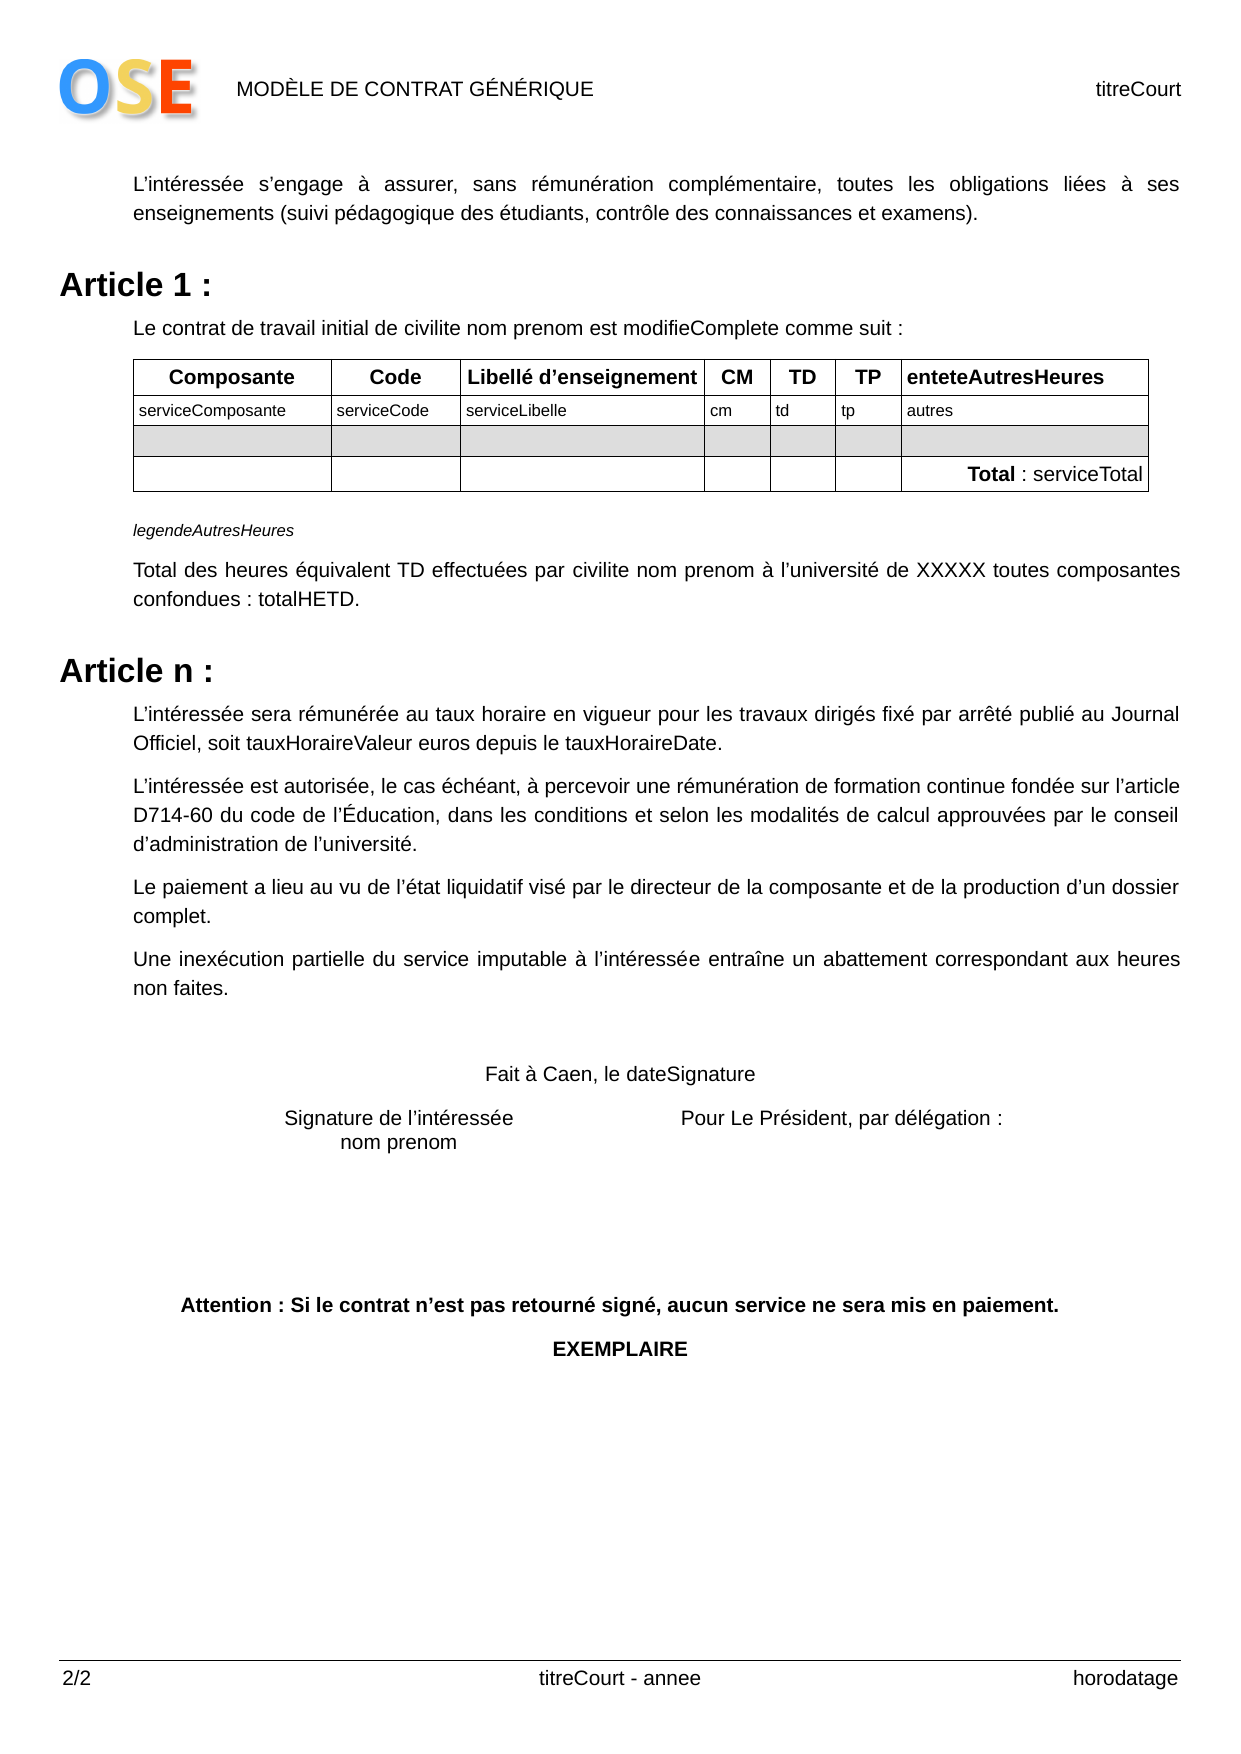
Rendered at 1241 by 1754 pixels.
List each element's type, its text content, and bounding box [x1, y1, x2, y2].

table_cell [134, 457, 331, 491]
table_header Signature de l’intéressée nom prenom [177, 1106, 620, 1168]
table_cell serviceComposante [134, 396, 331, 425]
table_cell [836, 457, 901, 491]
table_cell tp [836, 396, 901, 425]
table_cell [461, 457, 704, 491]
table_header Code [332, 360, 460, 394]
table_cell td [771, 396, 835, 425]
text L’intéressée s’engage à assurer, sans rémunération complémentaire, toutes les obligations liées à ses enseignements (suivi pédagogique des étudiants, contrôle des connaissances et examens). [133, 172, 1181, 224]
subtitle Article n : [59, 651, 1181, 689]
text exemplaire [59, 1337, 1181, 1361]
subtitle Article 1 : [59, 264, 1181, 303]
table_header TP [836, 360, 901, 394]
table_cell [134, 426, 331, 456]
text Fait à Caen, le dateSignature [59, 1062, 1181, 1086]
text Total des heures équivalent TD effectuées par civilite nom prenom à l’université de XXXXX toutes composantes confondues : totalHETD. [133, 558, 1181, 611]
table_header Composante [134, 360, 331, 394]
text L’intéressée sera rémunérée au taux horaire en vigueur pour les travaux dirigés fixé par arrêté publié au Journal Officiel, soit tauxHoraireValeur euros depuis le tauxHoraireDate. [133, 702, 1181, 754]
table_header CM [705, 360, 770, 394]
table_header Libellé d’enseignement [461, 360, 704, 394]
text Le paiement a lieu au vu de l’état liquidatif visé par le directeur de la composante et de la production d’un dossier complet. [133, 875, 1181, 927]
table_cell [177, 1168, 620, 1293]
table_header Pour Le Président, par délégation : [620, 1106, 1063, 1168]
table_cell [771, 457, 835, 491]
text legendeAutresHeures [133, 520, 1181, 539]
table_header TD [771, 360, 835, 394]
table_cell autres [902, 396, 1148, 425]
table_cell serviceLibelle [461, 396, 704, 425]
table_cell [705, 457, 770, 491]
text L’intéressée est autorisée, le cas échéant, à percevoir une rémunération de formation continue fondée sur l’article D714-60 du code de l’Éducation, dans les conditions et selon les modalités de calcul approuvées par le conseil d’administration de l’université. [133, 774, 1181, 855]
text Attention : Si le contrat n’est pas retourné signé, aucun service ne sera mis en paiement. [59, 1293, 1181, 1317]
table_cell [620, 1168, 1063, 1293]
table_cell [836, 426, 901, 456]
table_cell [332, 426, 460, 456]
table_header enteteAutresHeures [902, 360, 1148, 394]
table_cell serviceCode [332, 396, 460, 425]
table_cell [771, 426, 835, 456]
table_cell Total : serviceTotal [902, 457, 1148, 491]
text Le contrat de travail initial de civilite nom prenom est modifieComplete comme suit : [133, 316, 1181, 339]
table_cell cm [705, 396, 770, 425]
table_cell [902, 426, 1148, 456]
text Une inexécution partielle du service imputable à l’intéressée entraîne un abattement correspondant aux heures non faites. [133, 947, 1181, 999]
table_cell [332, 457, 460, 491]
table_cell [461, 426, 704, 456]
table_cell [705, 426, 770, 456]
picture [59, 59, 201, 124]
